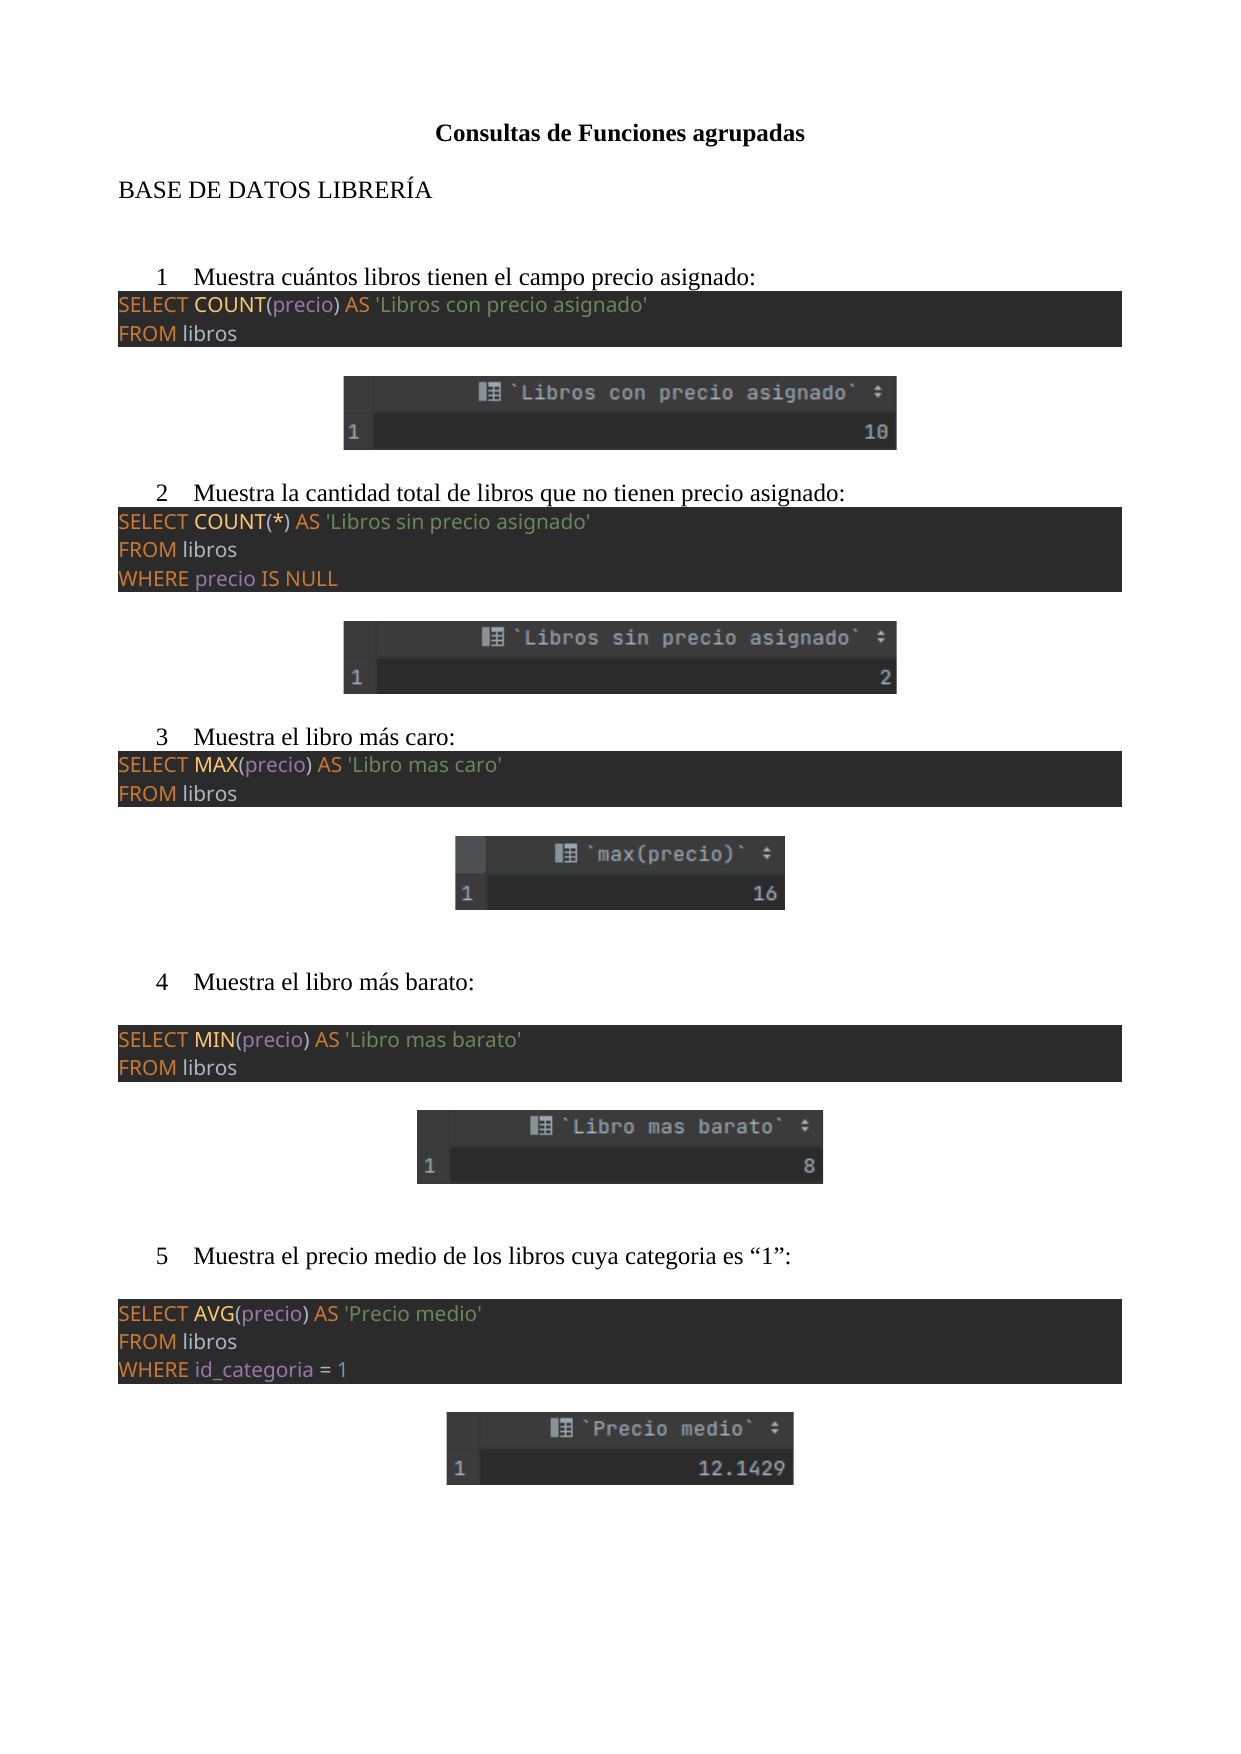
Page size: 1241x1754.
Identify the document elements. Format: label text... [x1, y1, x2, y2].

text BASE DE DATOS LIBRERÍA [118, 176, 1122, 204]
text SELECT MAX(precio) AS 'Libro mas caro' FROM libros [118, 751, 1122, 807]
text SELECT COUNT(precio) AS 'Libros con precio asignado' FROM libros [118, 291, 1122, 347]
text SELECT COUNT(*) AS 'Libros sin precio asignado' FROM libros WHERE precio IS NULL [118, 507, 1122, 592]
text SELECT MIN(precio) AS 'Libro mas barato' FROM libros [118, 1025, 1122, 1082]
picture [417, 1110, 824, 1184]
list Muestra el precio medio de los libros cuya categoria es “1”: [156, 1241, 1122, 1270]
picture [343, 376, 897, 450]
text SELECT AVG(precio) AS 'Precio medio' FROM libros WHERE id_categoria = 1 [118, 1299, 1122, 1384]
list Muestra el libro más caro: [156, 722, 1122, 751]
list Muestra el libro más barato: [156, 967, 1122, 996]
picture [446, 1412, 794, 1485]
list Muestra cuántos libros tienen el campo precio asignado: [156, 262, 1122, 291]
picture [343, 621, 897, 694]
picture [455, 836, 785, 910]
text Consultas de Funciones agrupadas [118, 118, 1122, 147]
list Muestra la cantidad total de libros que no tienen precio asignado: [156, 478, 1122, 507]
